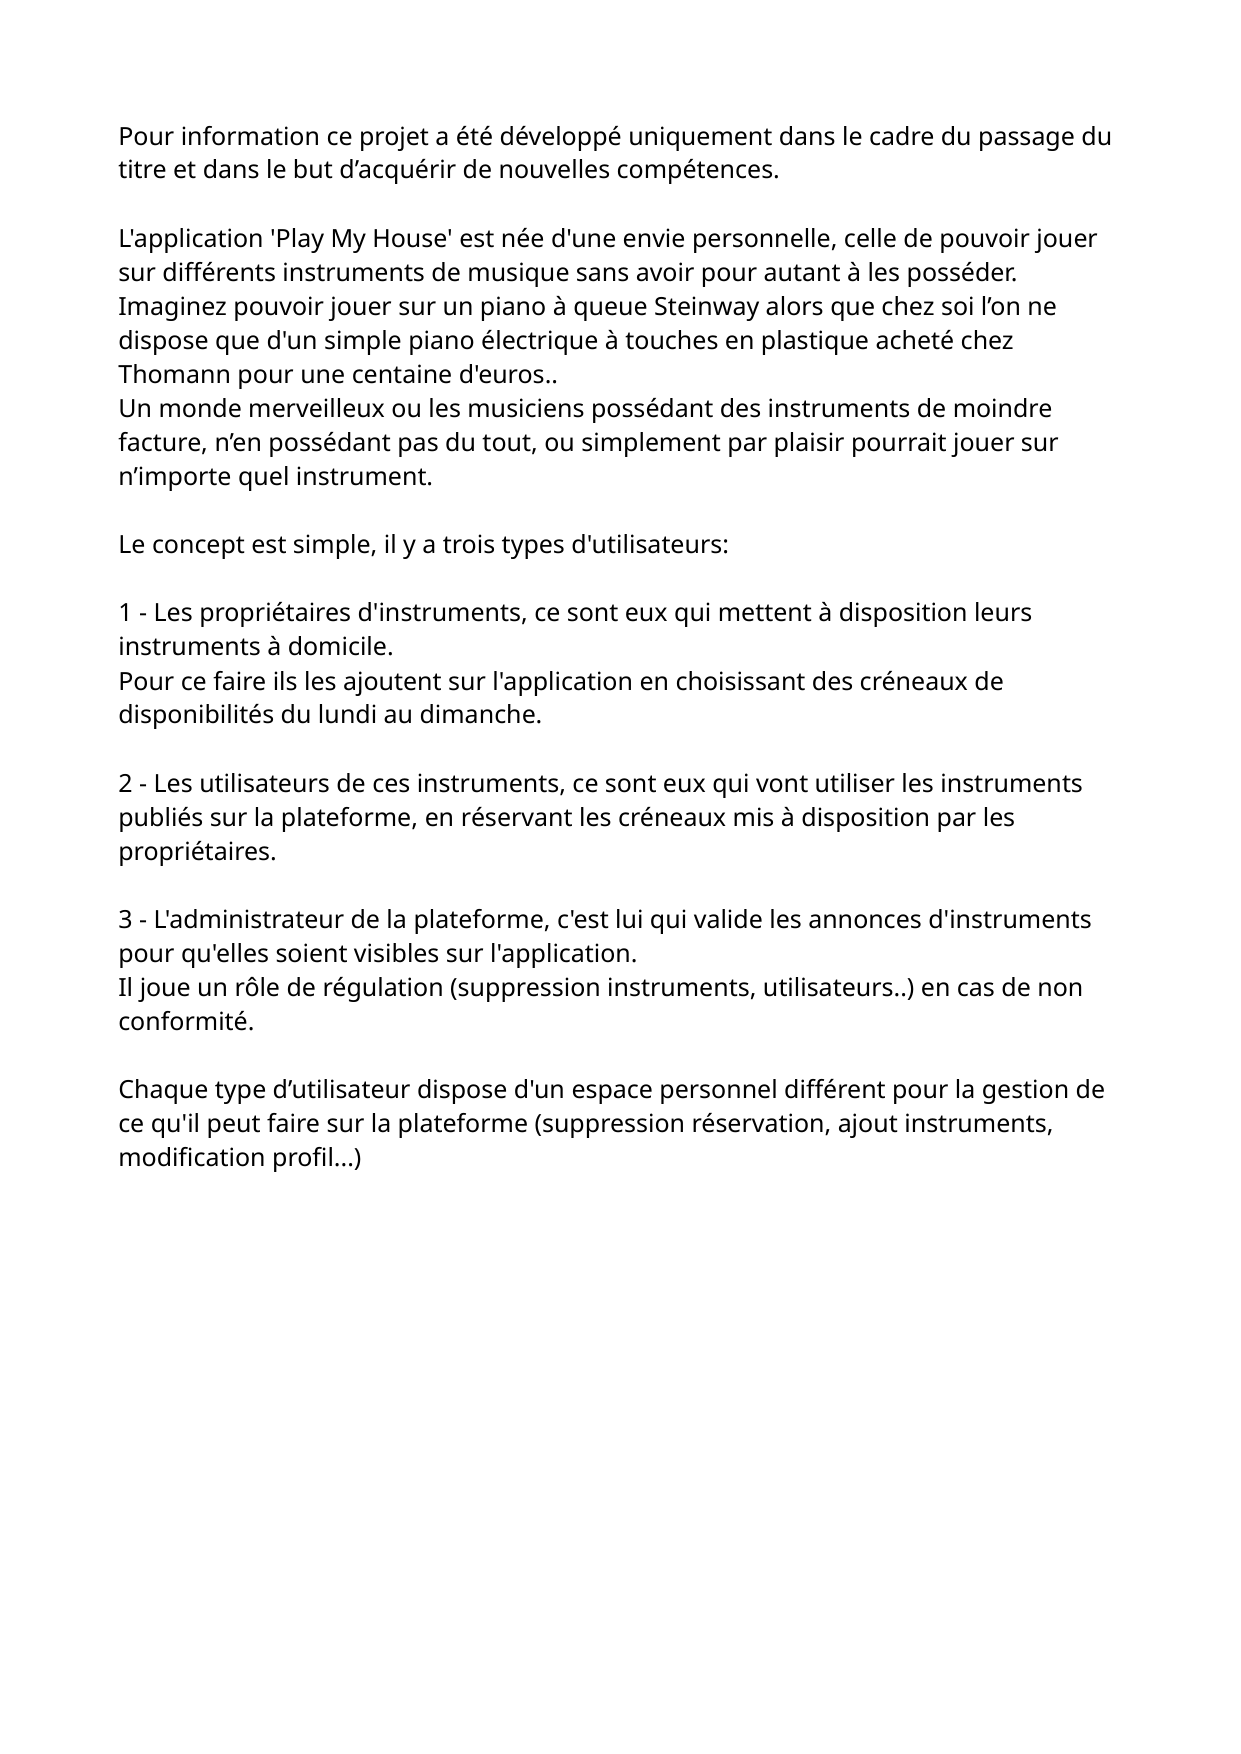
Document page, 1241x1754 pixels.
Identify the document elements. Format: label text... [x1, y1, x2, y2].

text Pour information ce projet a été développé uniquement dans le cadre du passage du titre et dans le but d’acquérir de nouvelles compétences. [118, 118, 1122, 186]
text 2 - Les utilisateurs de ces instruments, ce sont eux qui vont utiliser les instruments publiés sur la plateforme, en réservant les créneaux mis à disposition par les propriétaires. [118, 765, 1122, 867]
text Un monde merveilleux ou les musiciens possédant des instruments de moindre facture, n’en possédant pas du tout, ou simplement par plaisir pourrait jouer sur n’importe quel instrument. [118, 391, 1122, 493]
text L'application 'Play My House' est née d'une envie personnelle, celle de pouvoir jouer sur différents instruments de musique sans avoir pour autant à les posséder. [118, 220, 1122, 288]
text Il joue un rôle de régulation (suppression instruments, utilisateurs..) en cas de non conformité. [118, 970, 1122, 1038]
text Chaque type d’utilisateur dispose d'un espace personnel différent pour la gestion de ce qu'il peut faire sur la plateforme (suppression réservation, ajout instruments, modification profil...) [118, 1072, 1122, 1174]
text 3 - L'administrateur de la plateforme, c'est lui qui valide les annonces d'instruments pour qu'elles soient visibles sur l'application. [118, 902, 1122, 970]
text Imaginez pouvoir jouer sur un piano à queue Steinway alors que chez soi l’on ne dispose que d'un simple piano électrique à touches en plastique acheté chez Thomann pour une centaine d'euros.. [118, 288, 1122, 391]
text Pour ce faire ils les ajoutent sur l'application en choisissant des créneaux de disponibilités du lundi au dimanche. [118, 663, 1122, 731]
text Le concept est simple, il y a trois types d'utilisateurs: [118, 527, 1122, 561]
text 1 - Les propriétaires d'instruments, ce sont eux qui mettent à disposition leurs instruments à domicile. [118, 595, 1122, 663]
